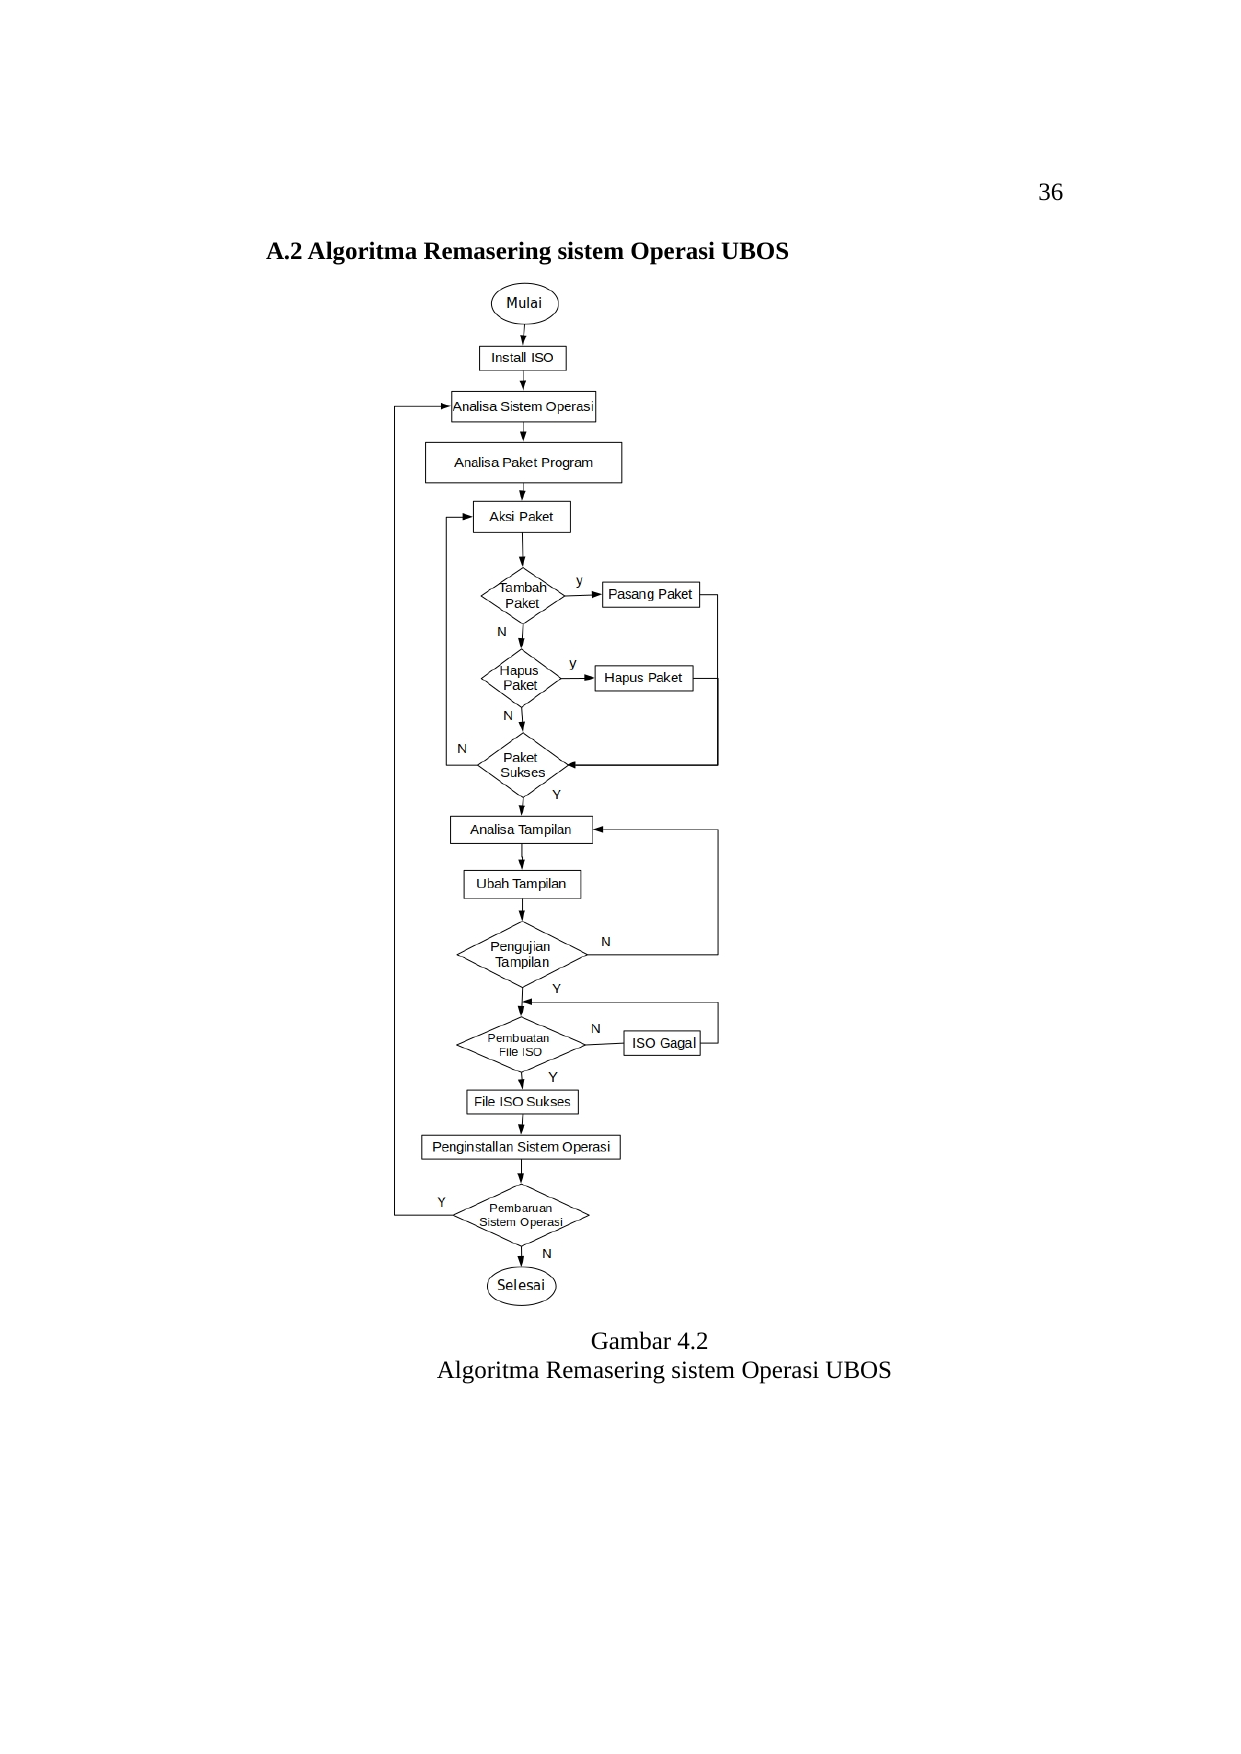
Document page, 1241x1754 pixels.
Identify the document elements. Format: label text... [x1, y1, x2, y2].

text Algoritma Remasering sistem Operasi UBOS [266, 1355, 1063, 1383]
picture [268, 279, 999, 1312]
text Gambar 4.2 [236, 1326, 1063, 1355]
text A.2 Algoritma Remasering sistem Operasi UBOS [266, 236, 1063, 265]
